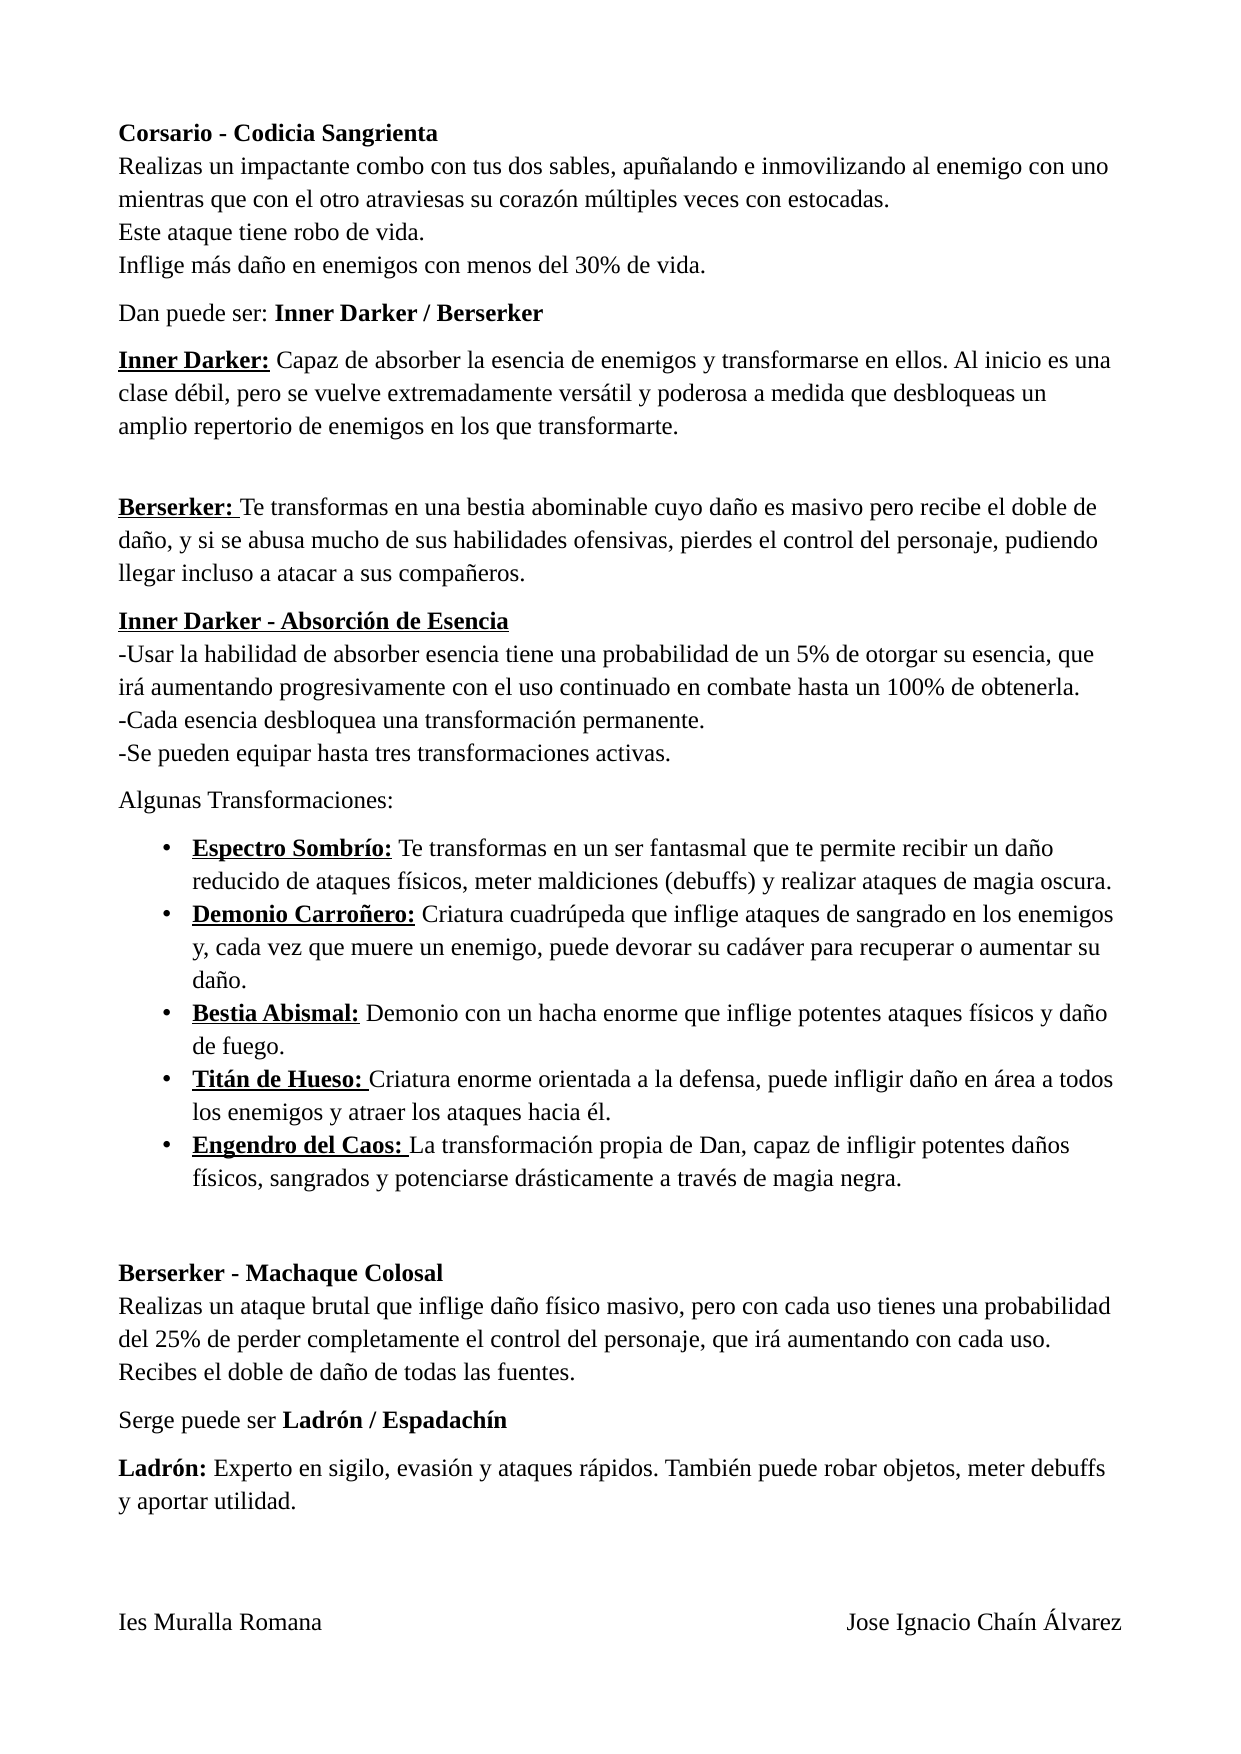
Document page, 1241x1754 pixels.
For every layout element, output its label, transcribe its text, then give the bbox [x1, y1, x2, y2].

list Engendro del Caos: La transformación propia de Dan, capaz de infligir potentes daños físicos, sangrados y potenciarse drásticamente a través de magia negra. [162, 1130, 1122, 1192]
list Bestia Abismal: Demonio con un hacha enorme que inflige potentes ataques físicos y daño de fuego. [162, 998, 1122, 1060]
text Berserker: Te transformas en una bestia abominable cuyo daño es masivo pero recibe el doble de daño, y si se abusa mucho de sus habilidades ofensivas, pierdes el control del personaje, pudiendo llegar incluso a atacar a sus compañeros. [118, 459, 1122, 587]
text Inner Darker: Capaz de absorber la esencia de enemigos y transformarse en ellos. Al inicio es una clase débil, pero se vuelve extremadamente versátil y poderosa a medida que desbloqueas un amplio repertorio de enemigos en los que transformarte. [118, 345, 1122, 440]
text Algunas Transformaciones: [118, 785, 1122, 814]
text Berserker - Machaque Colosal Realizas un ataque brutal que inflige daño físico masivo, pero con cada uso tienes una probabilidad del 25% de perder completamente el control del personaje, que irá aumentando con cada uso. Recibes el doble de daño de todas las fuentes. [118, 1258, 1122, 1386]
list Titán de Hueso: Criatura enorme orientada a la defensa, puede infligir daño en área a todos los enemigos y atraer los ataques hacia él. [162, 1064, 1122, 1126]
text Dan puede ser: Inner Darker / Berserker [118, 298, 1122, 327]
text Inner Darker - Absorción de Esencia -Usar la habilidad de absorber esencia tiene una probabilidad de un 5% de otorgar su esencia, que irá aumentando progresivamente con el uso continuado en combate hasta un 100% de obtenerla. -Cada esencia desbloquea una transformación permanente. -Se pueden equipar hasta tres transformaciones activas. [118, 606, 1122, 767]
text Corsario - Codicia Sangrienta Realizas un impactante combo con tus dos sables, apuñalando e inmovilizando al enemigo con uno mientras que con el otro atraviesas su corazón múltiples veces con estocadas. Este ataque tiene robo de vida. Inflige más daño en enemigos con menos del 30% de vida. [118, 118, 1122, 279]
list Demonio Carroñero: Criatura cuadrúpeda que inflige ataques de sangrado en los enemigos y, cada vez que muere un enemigo, puede devorar su cadáver para recuperar o aumentar su daño. [162, 899, 1122, 994]
text Serge puede ser Ladrón / Espadachín [118, 1405, 1122, 1434]
list Espectro Sombrío: Te transformas en un ser fantasmal que te permite recibir un daño reducido de ataques físicos, meter maldiciones (debuffs) y realizar ataques de magia oscura. [162, 833, 1122, 895]
text Ladrón: Experto en sigilo, evasión y ataques rápidos. También puede robar objetos, meter debuffs y aportar utilidad. [118, 1453, 1122, 1514]
